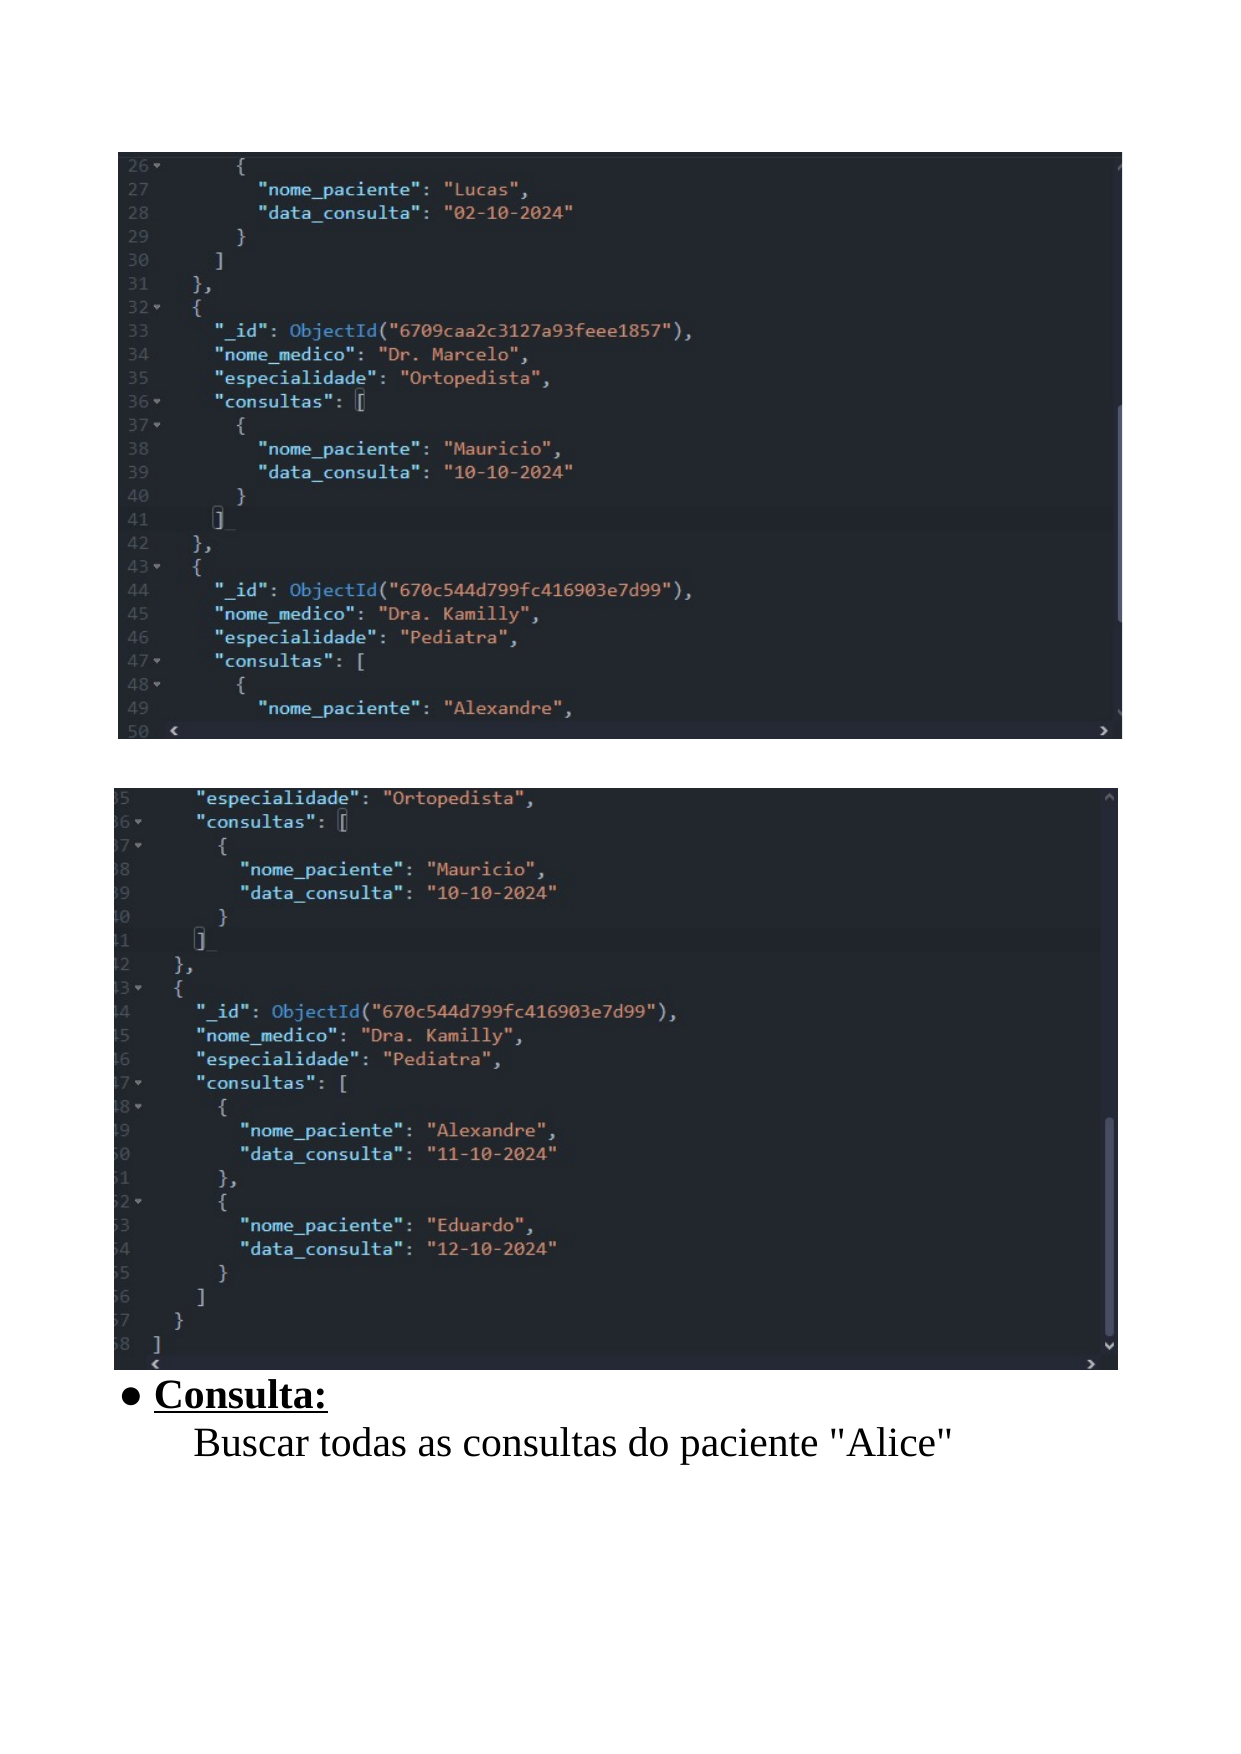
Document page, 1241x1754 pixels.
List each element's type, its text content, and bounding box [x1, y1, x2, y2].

picture [114, 788, 1118, 1370]
text ● Consulta: [118, 1236, 1122, 1417]
list Buscar todas as consultas do paciente "Alice" [156, 1417, 1122, 1465]
picture [118, 152, 1123, 739]
